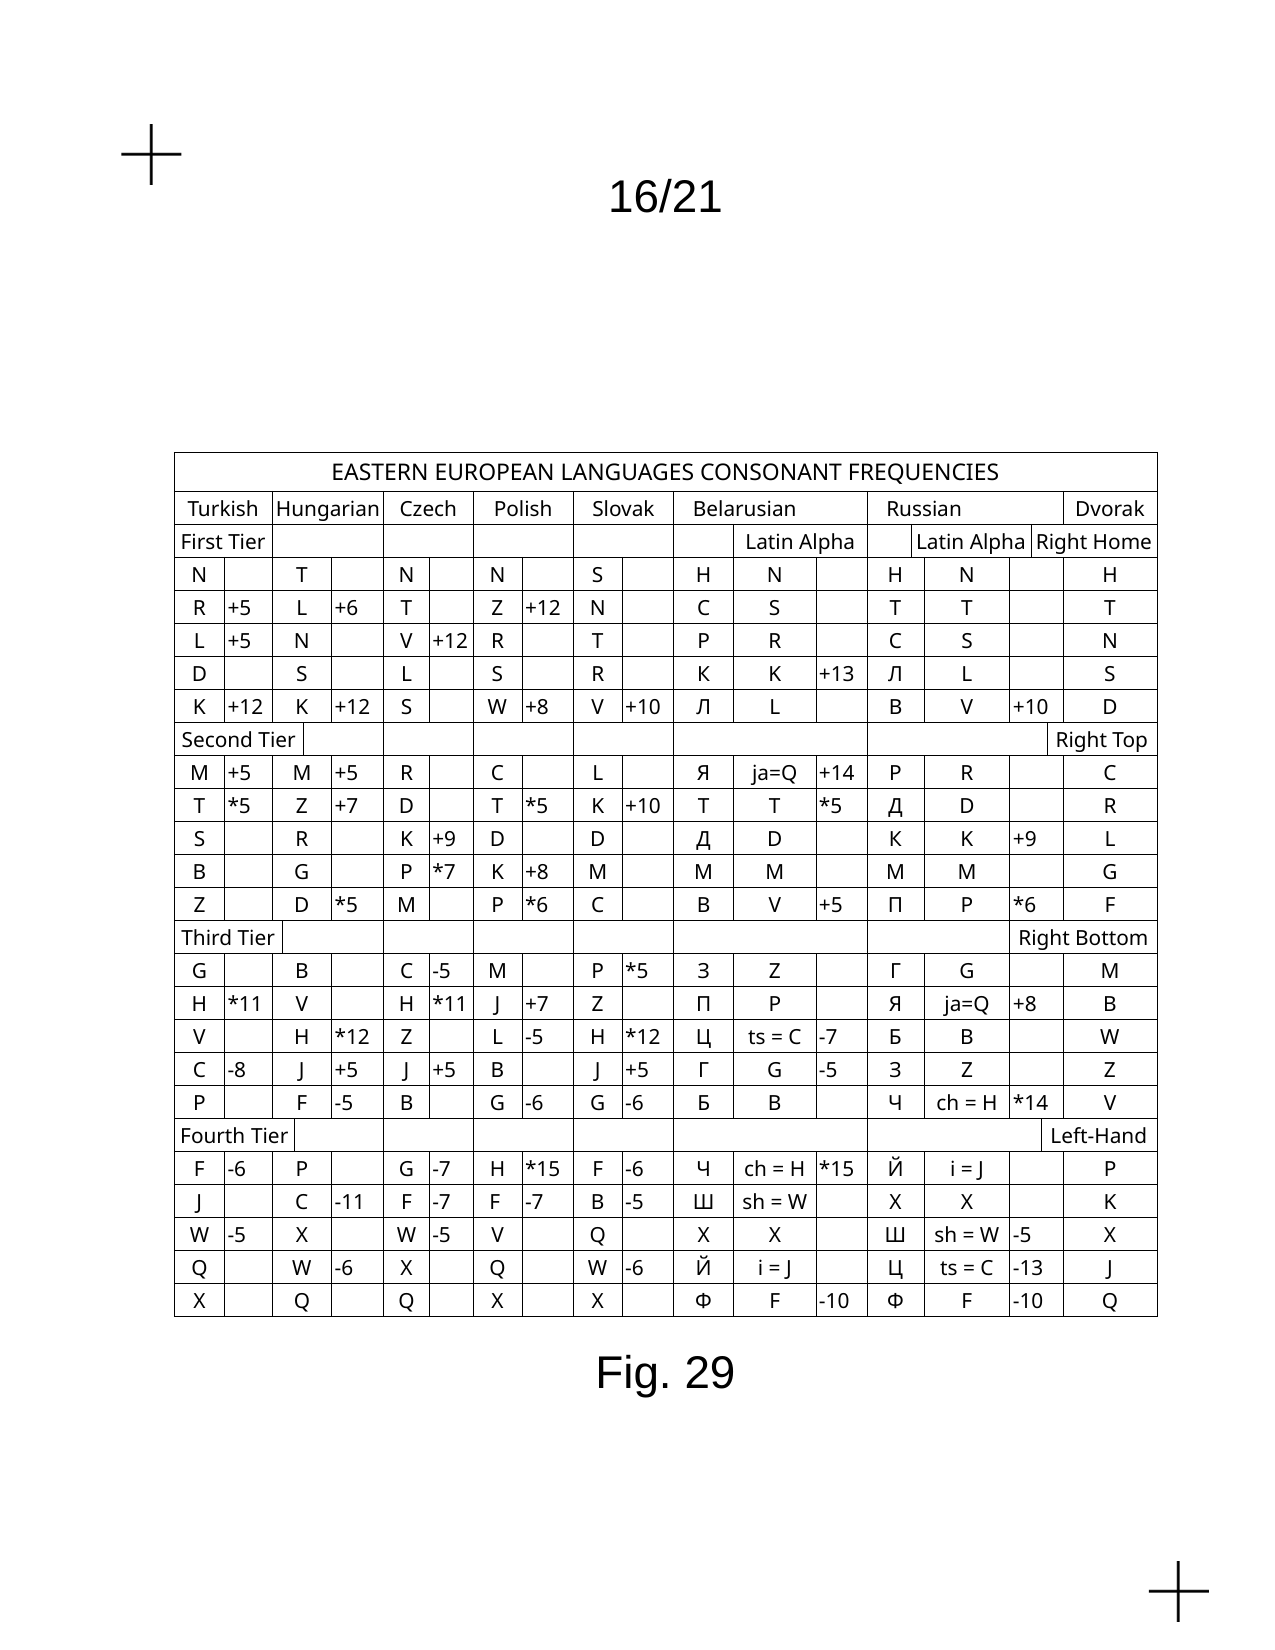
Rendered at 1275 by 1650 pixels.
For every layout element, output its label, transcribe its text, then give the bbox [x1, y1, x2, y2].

table_cell Ш [674, 1185, 733, 1217]
table_cell Д [674, 822, 733, 854]
table_cell -5 [623, 1185, 673, 1217]
table_cell [623, 558, 673, 590]
table_cell X [384, 1251, 429, 1283]
table_cell Н [868, 558, 924, 590]
table_cell [1010, 1185, 1063, 1217]
table_cell Т [674, 789, 733, 821]
table_cell *14 [1010, 1086, 1063, 1118]
table_cell В [674, 888, 733, 920]
table_cell С [674, 591, 733, 623]
table_cell P [1064, 1152, 1157, 1184]
table_cell *15 [523, 1152, 573, 1184]
table_cell [523, 1251, 573, 1283]
table_cell [430, 1251, 473, 1283]
table_cell Left-Hand [1042, 1119, 1157, 1151]
table_cell +5 [430, 1053, 473, 1085]
table_cell [304, 723, 383, 755]
table_cell F [175, 1152, 224, 1184]
table_cell Third Tier [175, 921, 282, 953]
table_cell Right Top [1048, 723, 1157, 755]
table_cell [332, 954, 383, 986]
table_cell M [925, 855, 1009, 887]
table_cell +5 [225, 624, 272, 656]
table_cell +7 [523, 987, 573, 1019]
table_cell G [273, 855, 331, 887]
table_cell S [474, 657, 522, 689]
table_cell Г [674, 1053, 733, 1085]
table_cell S [574, 558, 622, 590]
table_cell Q [175, 1251, 224, 1283]
table_cell [523, 657, 573, 689]
table_cell F [474, 1185, 522, 1217]
table_cell -8 [225, 1053, 272, 1085]
table_cell [523, 822, 573, 854]
table_cell Ш [868, 1218, 924, 1250]
table_cell B [925, 1020, 1009, 1052]
table_cell W [273, 1251, 331, 1283]
table_cell L [474, 1020, 522, 1052]
table_cell Ф [674, 1284, 733, 1316]
table_cell Б [868, 1020, 924, 1052]
table_cell [817, 1185, 867, 1217]
table_cell V [574, 690, 622, 722]
table_cell T [925, 591, 1009, 623]
table_cell D [175, 657, 224, 689]
table_cell P [574, 954, 622, 986]
table_cell [623, 591, 673, 623]
table_cell G [574, 1086, 622, 1118]
table_cell H [175, 987, 224, 1019]
table_cell +5 [623, 1053, 673, 1085]
table_cell Slovak [574, 492, 673, 524]
table_cell -5 [430, 1218, 473, 1250]
picture [121, 124, 182, 185]
table_cell [225, 888, 272, 920]
table_cell P [734, 987, 816, 1019]
table_cell M [273, 756, 331, 788]
table_cell H [574, 1020, 622, 1052]
table_cell D [474, 822, 522, 854]
table_cell ch = H [734, 1152, 816, 1184]
table_cell *5 [332, 888, 383, 920]
table_cell M [474, 954, 522, 986]
table_cell [623, 987, 673, 1019]
table_cell B [384, 1086, 429, 1118]
table_cell [430, 888, 473, 920]
table_cell K [384, 822, 429, 854]
table_cell C [474, 756, 522, 788]
table_cell [384, 525, 473, 557]
table_cell T [734, 789, 816, 821]
table_cell К [868, 822, 924, 854]
table_cell +14 [817, 756, 867, 788]
table_cell [225, 657, 272, 689]
table_cell W [384, 1218, 429, 1250]
table_cell С [868, 624, 924, 656]
table_cell Z [273, 789, 331, 821]
table_cell Right Home [1032, 525, 1157, 557]
table_cell [1010, 657, 1063, 689]
table_cell H [1064, 558, 1157, 590]
table_cell [430, 657, 473, 689]
table_cell +10 [623, 690, 673, 722]
table_cell Polish [474, 492, 573, 524]
table_cell W [474, 690, 522, 722]
table_cell [1010, 1020, 1063, 1052]
table_cell L [1064, 822, 1157, 854]
table_cell [474, 921, 573, 953]
table_cell [1010, 855, 1063, 887]
table_cell S [734, 591, 816, 623]
table_cell [868, 921, 1009, 953]
table_cell +8 [1010, 987, 1063, 1019]
table_cell +5 [332, 756, 383, 788]
table_cell Fourth Tier [175, 1119, 294, 1151]
table_cell J [1064, 1251, 1157, 1283]
table_cell [1010, 1053, 1063, 1085]
table_cell [523, 558, 573, 590]
table_cell [430, 1284, 473, 1316]
table_cell P [925, 888, 1009, 920]
table_cell [225, 855, 272, 887]
table_cell D [574, 822, 622, 854]
table_cell T [273, 558, 331, 590]
table_cell [1010, 591, 1063, 623]
table_cell [817, 591, 867, 623]
table_cell [623, 888, 673, 920]
table_cell -6 [623, 1152, 673, 1184]
table_cell -11 [332, 1185, 383, 1217]
table_cell [332, 822, 383, 854]
table_cell М [674, 855, 733, 887]
table_cell L [384, 657, 429, 689]
table_cell V [1064, 1086, 1157, 1118]
table_cell Q [1064, 1284, 1157, 1316]
table_cell -6 [623, 1251, 673, 1283]
table_cell [817, 855, 867, 887]
table_cell ch = H [925, 1086, 1009, 1118]
table_cell V [175, 1020, 224, 1052]
table_cell [574, 723, 673, 755]
table_cell -5 [332, 1086, 383, 1118]
table_cell V [925, 690, 1009, 722]
table_cell *5 [817, 789, 867, 821]
table_cell Hungarian [273, 492, 383, 524]
table_cell Й [674, 1251, 733, 1283]
table_cell [623, 1218, 673, 1250]
table_cell K [574, 789, 622, 821]
table_cell Ц [868, 1251, 924, 1283]
table_cell [674, 723, 867, 755]
table_cell Ч [674, 1152, 733, 1184]
table_cell Х [674, 1218, 733, 1250]
table_cell Q [474, 1251, 522, 1283]
table_cell [384, 1119, 473, 1151]
table_cell [1010, 558, 1063, 590]
table_cell sh = W [734, 1185, 816, 1217]
table_cell [225, 558, 272, 590]
table_cell К [674, 657, 733, 689]
table_cell *6 [523, 888, 573, 920]
table_cell [225, 954, 272, 986]
table_cell [817, 558, 867, 590]
table_cell i = J [925, 1152, 1009, 1184]
table_cell [474, 723, 573, 755]
table_cell R [1064, 789, 1157, 821]
table_cell [225, 1185, 272, 1217]
table_cell [523, 624, 573, 656]
table_cell R [574, 657, 622, 689]
table_cell Second Tier [175, 723, 303, 755]
table_cell *12 [332, 1020, 383, 1052]
table_cell T [1064, 591, 1157, 623]
table_cell R [734, 624, 816, 656]
table_cell B [574, 1185, 622, 1217]
table_cell *5 [623, 954, 673, 986]
table_cell [225, 822, 272, 854]
table_cell [868, 723, 1047, 755]
table_cell -5 [225, 1218, 272, 1250]
table_cell First Tier [175, 525, 272, 557]
table_cell J [474, 987, 522, 1019]
table_cell +8 [523, 855, 573, 887]
table_cell H [384, 987, 429, 1019]
table_cell N [273, 624, 331, 656]
table_cell H [474, 1152, 522, 1184]
table_cell [817, 822, 867, 854]
table_cell [430, 789, 473, 821]
table_cell Г [868, 954, 924, 986]
table_cell +9 [1010, 822, 1063, 854]
table_cell [332, 1218, 383, 1250]
table_cell В [868, 690, 924, 722]
table_cell +10 [623, 789, 673, 821]
table_cell D [1064, 690, 1157, 722]
table_cell V [474, 1218, 522, 1250]
table_cell [523, 1284, 573, 1316]
table_cell [1010, 756, 1063, 788]
table_cell [332, 558, 383, 590]
table_cell +12 [225, 690, 272, 722]
table_cell G [384, 1152, 429, 1184]
table_cell Я [674, 756, 733, 788]
table_cell F [925, 1284, 1009, 1316]
table_cell N [925, 558, 1009, 590]
table_cell N [1064, 624, 1157, 656]
table_cell K [273, 690, 331, 722]
table_cell F [734, 1284, 816, 1316]
table_cell [225, 1086, 272, 1118]
table_cell -7 [430, 1152, 473, 1184]
table_cell [574, 921, 673, 953]
table_cell Latin Alpha [734, 525, 867, 557]
table_cell N [175, 558, 224, 590]
table_cell M [734, 855, 816, 887]
table_cell +8 [523, 690, 573, 722]
table_cell B [273, 954, 331, 986]
table_cell +12 [523, 591, 573, 623]
table_cell [384, 921, 473, 953]
text 16/21 [150, 169, 1181, 222]
table_cell [273, 525, 383, 557]
table_cell [332, 624, 383, 656]
table_cell Л [674, 690, 733, 722]
table_cell -7 [523, 1185, 573, 1217]
table_cell G [474, 1086, 522, 1118]
table_cell F [574, 1152, 622, 1184]
table_cell [623, 855, 673, 887]
table_cell Z [925, 1053, 1009, 1085]
table_cell Q [574, 1218, 622, 1250]
table_cell [817, 624, 867, 656]
table_cell C [384, 954, 429, 986]
table_cell X [925, 1185, 1009, 1217]
table_cell ts = C [925, 1251, 1009, 1283]
table_cell X [574, 1284, 622, 1316]
table_cell +12 [430, 624, 473, 656]
table_cell F [1064, 888, 1157, 920]
table_cell D [734, 822, 816, 854]
table_cell [623, 1284, 673, 1316]
table_cell B [734, 1086, 816, 1118]
table_cell ts = C [734, 1020, 816, 1052]
table_cell S [273, 657, 331, 689]
table_cell J [273, 1053, 331, 1085]
table_cell [430, 690, 473, 722]
table_cell [384, 723, 473, 755]
table_cell -6 [332, 1251, 383, 1283]
table_cell J [384, 1053, 429, 1085]
table_cell [574, 1119, 673, 1151]
table_cell S [175, 822, 224, 854]
table_cell -5 [430, 954, 473, 986]
table_cell X [175, 1284, 224, 1316]
table_cell [283, 921, 383, 953]
table_cell S [1064, 657, 1157, 689]
table_cell C [1064, 756, 1157, 788]
table_cell F [273, 1086, 331, 1118]
table_cell R [474, 624, 522, 656]
table_cell L [925, 657, 1009, 689]
table_cell Ф [868, 1284, 924, 1316]
table_cell Z [474, 591, 522, 623]
table_cell [674, 1119, 867, 1151]
table_cell Latin Alpha [912, 525, 1031, 557]
table_cell Л [868, 657, 924, 689]
table_cell V [273, 987, 331, 1019]
table_cell Russian [868, 492, 1063, 524]
table_cell [332, 1152, 383, 1184]
table_cell X [734, 1218, 816, 1250]
table_cell K [474, 855, 522, 887]
table_cell M [384, 888, 429, 920]
table_cell -5 [817, 1053, 867, 1085]
table_cell [1010, 789, 1063, 821]
table_cell [523, 756, 573, 788]
table_cell [523, 954, 573, 986]
table_cell Dvorak [1064, 492, 1157, 524]
table_cell R [384, 756, 429, 788]
table_cell Q [273, 1284, 331, 1316]
table_cell Ц [674, 1020, 733, 1052]
table_cell G [1064, 855, 1157, 887]
table_cell +5 [225, 591, 272, 623]
table_cell Н [674, 558, 733, 590]
table_cell J [574, 1053, 622, 1085]
table_cell -6 [523, 1086, 573, 1118]
table_cell [523, 1218, 573, 1250]
table_cell *12 [623, 1020, 673, 1052]
table_cell Д [868, 789, 924, 821]
table_cell M [574, 855, 622, 887]
table_cell [430, 591, 473, 623]
table_cell *15 [817, 1152, 867, 1184]
table_cell [430, 1086, 473, 1118]
table_cell R [175, 591, 224, 623]
table_cell [817, 987, 867, 1019]
table_cell [430, 756, 473, 788]
table_cell [817, 1086, 867, 1118]
table_cell [1010, 954, 1063, 986]
table_cell Я [868, 987, 924, 1019]
table_cell [623, 756, 673, 788]
table_cell W [175, 1218, 224, 1250]
table_cell D [273, 888, 331, 920]
table_cell L [734, 690, 816, 722]
table_cell +5 [332, 1053, 383, 1085]
table_cell P [474, 888, 522, 920]
table_cell Turkish [175, 492, 272, 524]
table_cell *11 [225, 987, 272, 1019]
table_cell F [384, 1185, 429, 1217]
table_cell G [175, 954, 224, 986]
table_cell [225, 1251, 272, 1283]
table_cell T [175, 789, 224, 821]
table_cell [817, 954, 867, 986]
table_cell +9 [430, 822, 473, 854]
table_cell P [273, 1152, 331, 1184]
table_cell +12 [332, 690, 383, 722]
table_cell Z [574, 987, 622, 1019]
table_cell [623, 657, 673, 689]
table_cell Z [1064, 1053, 1157, 1085]
table_cell *11 [430, 987, 473, 1019]
table_cell -7 [430, 1185, 473, 1217]
table_cell [332, 855, 383, 887]
table_cell B [474, 1053, 522, 1085]
table_cell P [175, 1086, 224, 1118]
table_cell Z [384, 1020, 429, 1052]
table_cell K [1064, 1185, 1157, 1217]
text Fig. 29 [150, 1345, 1181, 1398]
table_cell [430, 1020, 473, 1052]
table_cell R [925, 756, 1009, 788]
table_cell [332, 987, 383, 1019]
table_cell *7 [430, 855, 473, 887]
table_cell M [175, 756, 224, 788]
table_cell [574, 525, 673, 557]
table_cell Б [674, 1086, 733, 1118]
table_cell K [175, 690, 224, 722]
table_cell R [273, 822, 331, 854]
table_cell S [384, 690, 429, 722]
table_cell [674, 921, 867, 953]
table_cell N [574, 591, 622, 623]
table_cell W [1064, 1020, 1157, 1052]
picture [1148, 1561, 1209, 1622]
table_cell C [574, 888, 622, 920]
table_cell [817, 1251, 867, 1283]
table_cell [868, 1119, 1041, 1151]
table_cell [295, 1119, 383, 1151]
table_cell +5 [225, 756, 272, 788]
table_cell -13 [1010, 1251, 1063, 1283]
table_cell i = J [734, 1251, 816, 1283]
table_cell -6 [225, 1152, 272, 1184]
table_cell -7 [817, 1020, 867, 1052]
table_cell [817, 1218, 867, 1250]
table_cell L [273, 591, 331, 623]
table_cell X [273, 1218, 331, 1250]
table_cell П [868, 888, 924, 920]
table_cell S [925, 624, 1009, 656]
table_cell *5 [523, 789, 573, 821]
table_cell L [574, 756, 622, 788]
table_cell N [474, 558, 522, 590]
table_cell N [384, 558, 429, 590]
table_cell -10 [1010, 1284, 1063, 1316]
table_cell C [175, 1053, 224, 1085]
table_cell G [925, 954, 1009, 986]
table_cell [623, 624, 673, 656]
table_cell [474, 525, 573, 557]
table_cell -6 [623, 1086, 673, 1118]
table_cell [674, 525, 733, 557]
table_cell Right Bottom [1010, 921, 1157, 953]
table_cell X [474, 1284, 522, 1316]
table_cell Т [868, 591, 924, 623]
table_cell P [384, 855, 429, 887]
table_cell K [925, 822, 1009, 854]
table_cell +7 [332, 789, 383, 821]
table_cell Belarusian [674, 492, 867, 524]
table_cell [523, 1053, 573, 1085]
table_cell H [273, 1020, 331, 1052]
table_cell Ч [868, 1086, 924, 1118]
table_cell [868, 525, 911, 557]
table_cell Czech [384, 492, 473, 524]
table_cell V [734, 888, 816, 920]
table_cell M [1064, 954, 1157, 986]
table_cell Р [868, 756, 924, 788]
table_cell C [273, 1185, 331, 1217]
table_cell +6 [332, 591, 383, 623]
table_cell +13 [817, 657, 867, 689]
table_cell *5 [225, 789, 272, 821]
table_cell ja=Q [734, 756, 816, 788]
table_cell [1010, 624, 1063, 656]
table_cell М [868, 855, 924, 887]
table_cell [225, 1284, 272, 1316]
table_cell D [925, 789, 1009, 821]
table_cell Р [674, 624, 733, 656]
table_cell П [674, 987, 733, 1019]
table_cell L [175, 624, 224, 656]
table_cell J [175, 1185, 224, 1217]
table_cell G [734, 1053, 816, 1085]
table_cell -5 [1010, 1218, 1063, 1250]
table_cell [332, 1284, 383, 1316]
table_cell +10 [1010, 690, 1063, 722]
table_cell T [384, 591, 429, 623]
table_cell Z [734, 954, 816, 986]
table_cell +5 [817, 888, 867, 920]
table_cell [623, 822, 673, 854]
table_cell N [734, 558, 816, 590]
table_cell З [674, 954, 733, 986]
table_cell Q [384, 1284, 429, 1316]
table_cell K [734, 657, 816, 689]
table_cell -10 [817, 1284, 867, 1316]
table_cell Z [175, 888, 224, 920]
table_cell W [574, 1251, 622, 1283]
table_cell X [868, 1185, 924, 1217]
table_cell [474, 1119, 573, 1151]
table_cell V [384, 624, 429, 656]
table_cell ja=Q [925, 987, 1009, 1019]
table_header EASTERN EUROPEAN LANGUAGES CONSONANT FREQUENCIES [175, 453, 1157, 491]
table_cell *6 [1010, 888, 1063, 920]
table_cell sh = W [925, 1218, 1009, 1250]
table_cell T [474, 789, 522, 821]
table_cell B [175, 855, 224, 887]
table_cell [225, 1020, 272, 1052]
table_cell Й [868, 1152, 924, 1184]
table_cell X [1064, 1218, 1157, 1250]
table_cell D [384, 789, 429, 821]
table_cell [430, 558, 473, 590]
table_cell [1010, 1152, 1063, 1184]
table_cell [332, 657, 383, 689]
table_cell B [1064, 987, 1157, 1019]
table_cell T [574, 624, 622, 656]
table_cell З [868, 1053, 924, 1085]
table_cell [817, 690, 867, 722]
table_cell -5 [523, 1020, 573, 1052]
